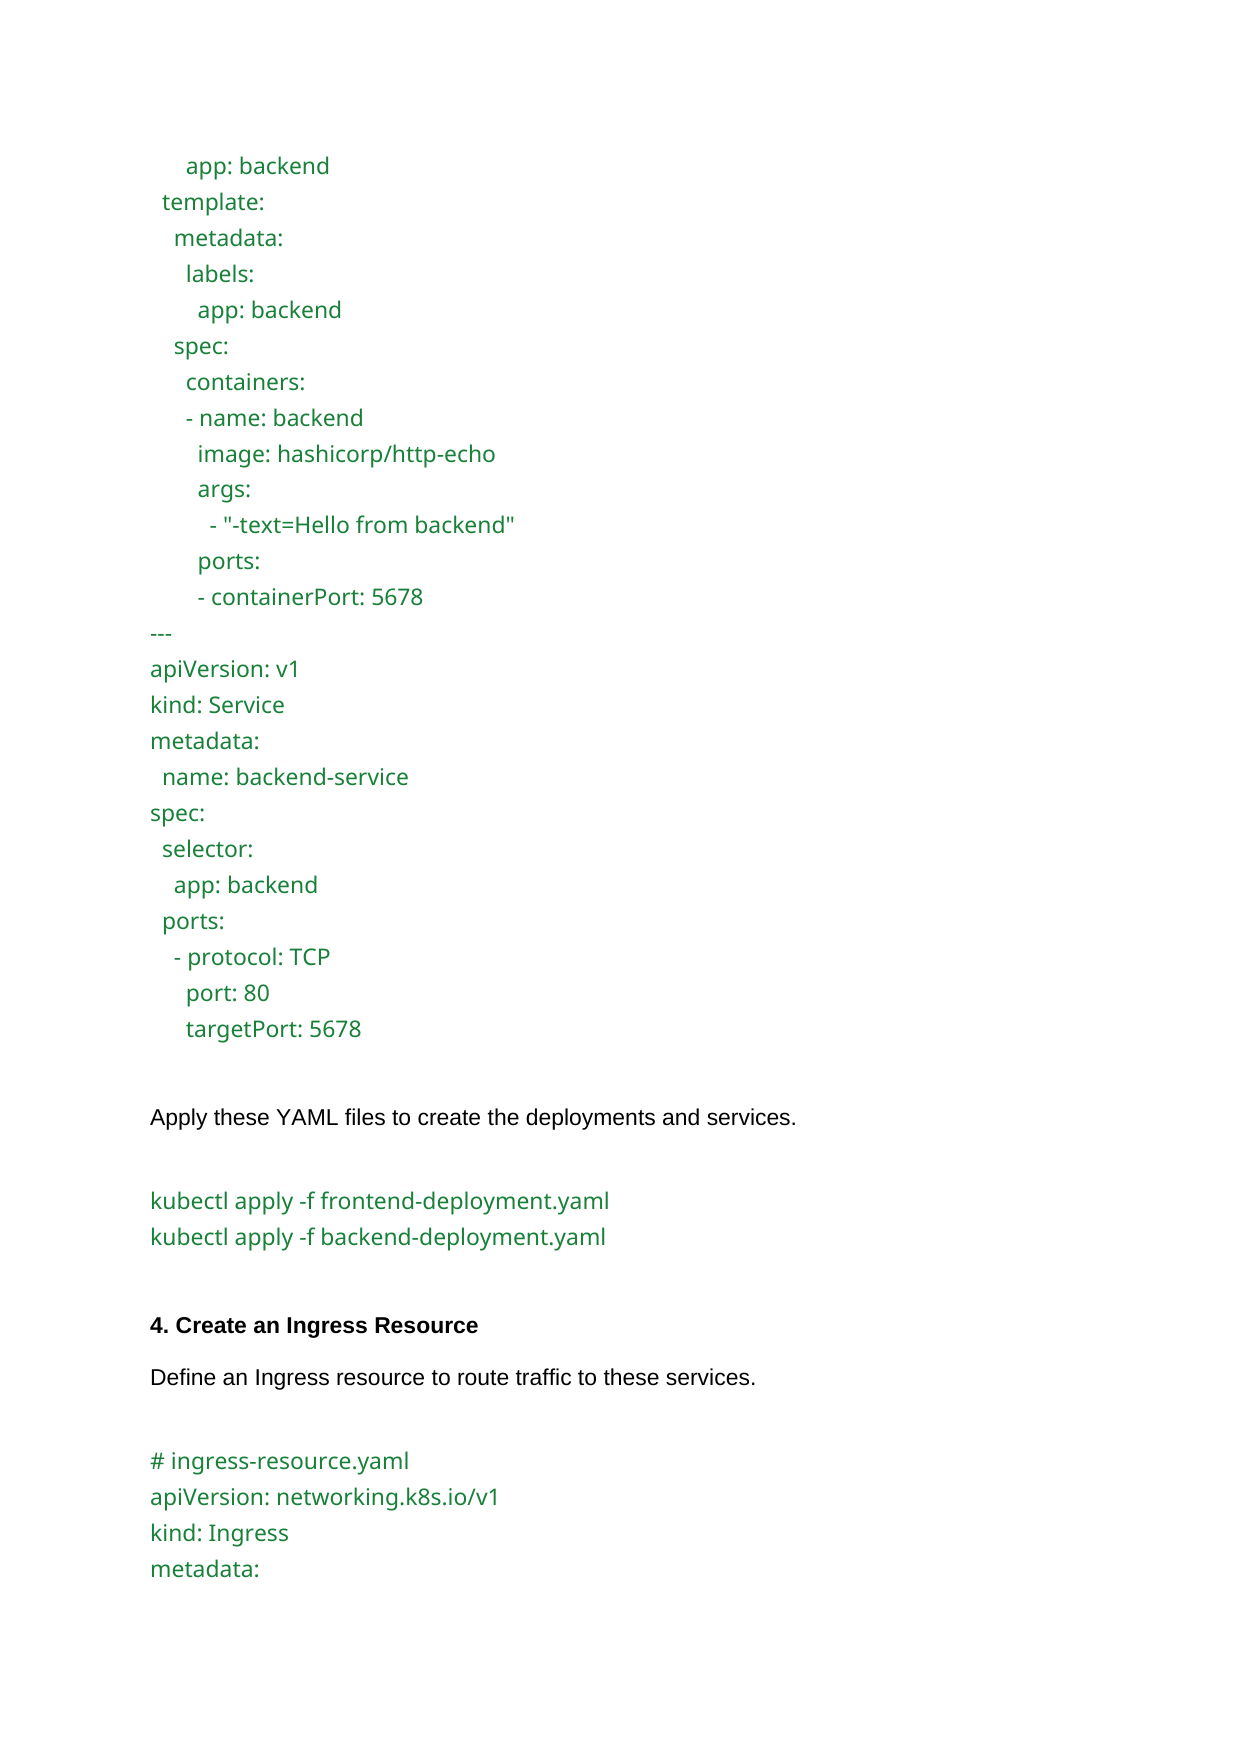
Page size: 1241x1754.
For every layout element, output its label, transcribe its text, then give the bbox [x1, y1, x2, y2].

text template: [150, 186, 1090, 217]
text port: 80 [150, 977, 1090, 1008]
text containers: [150, 366, 1090, 397]
text labels: [150, 258, 1090, 289]
text spec: [150, 797, 1090, 828]
subtitle 4. Create an Ingress Resource [150, 1312, 1090, 1339]
text apiVersion: networking.k8s.io/v1 [150, 1481, 1090, 1512]
text spec: [150, 330, 1090, 361]
text metadata: [150, 725, 1090, 756]
text apiVersion: v1 [150, 653, 1090, 684]
text Apply these YAML files to create the deployments and services. [150, 1104, 1090, 1130]
text kind: Service [150, 689, 1090, 720]
text ports: [150, 905, 1090, 936]
text targetPort: 5678 [150, 1012, 1090, 1044]
text - containerPort: 5678 [150, 581, 1090, 612]
text kind: Ingress [150, 1517, 1090, 1548]
text metadata: [150, 1553, 1090, 1584]
text - protocol: TCP [150, 941, 1090, 972]
text kubectl apply -f frontend-deployment.yaml [150, 1185, 1090, 1216]
text ports: [150, 545, 1090, 577]
text - name: backend [150, 402, 1090, 433]
text args: [150, 473, 1090, 505]
text app: backend [150, 869, 1090, 900]
text - "-text=Hello from backend" [150, 509, 1090, 541]
text image: hashicorp/http-echo [150, 437, 1090, 469]
text Define an Ingress resource to route traffic to these services. [150, 1364, 1090, 1390]
text selector: [150, 833, 1090, 864]
text --- [150, 617, 1090, 648]
text app: backend [150, 294, 1090, 325]
text name: backend-service [150, 761, 1090, 792]
text app: backend [150, 150, 1090, 181]
text metadata: [150, 222, 1090, 253]
text kubectl apply -f backend-deployment.yaml [150, 1221, 1090, 1252]
text # ingress-resource.yaml [150, 1445, 1090, 1476]
